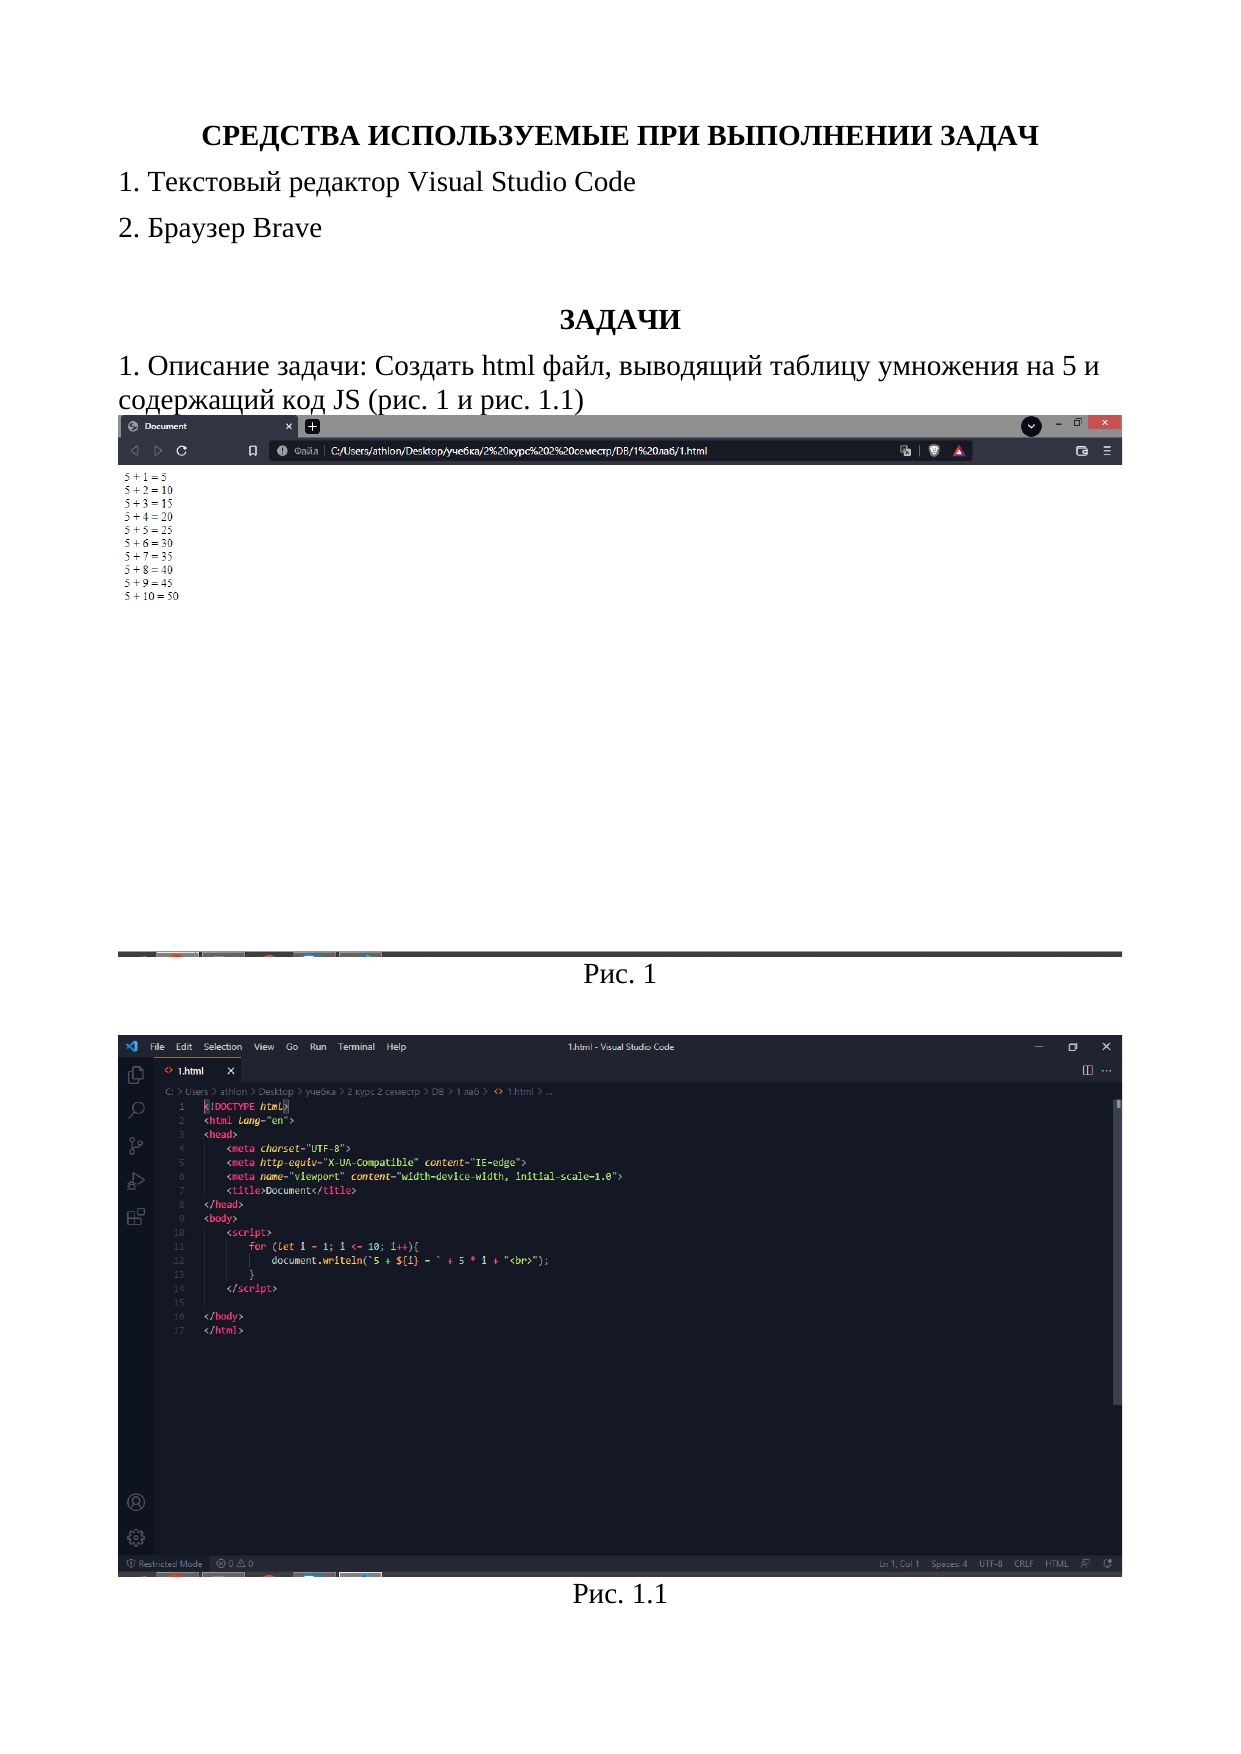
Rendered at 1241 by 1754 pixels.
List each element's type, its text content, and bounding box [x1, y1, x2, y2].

text 2. Браузер Brave [118, 210, 1122, 244]
text СРЕДСТВА ИСПОЛЬЗУЕМЫЕ ПРИ ВЫПОЛНЕНИИ ЗАДАЧ [118, 118, 1122, 152]
text 1. Описание задачи: Создать html файл, выводящий таблицу умножения на 5 и содержащий код JS (рис. 1 и рис. 1.1) [118, 348, 1122, 415]
text Рис. 1.1 [118, 1577, 1122, 1610]
picture [118, 415, 1123, 957]
text 1. Текстовый редактор Visual Studio Code [118, 164, 1122, 198]
text ЗАДАЧИ [118, 302, 1122, 336]
picture [118, 1035, 1123, 1577]
text Рис. 1 [118, 957, 1122, 990]
